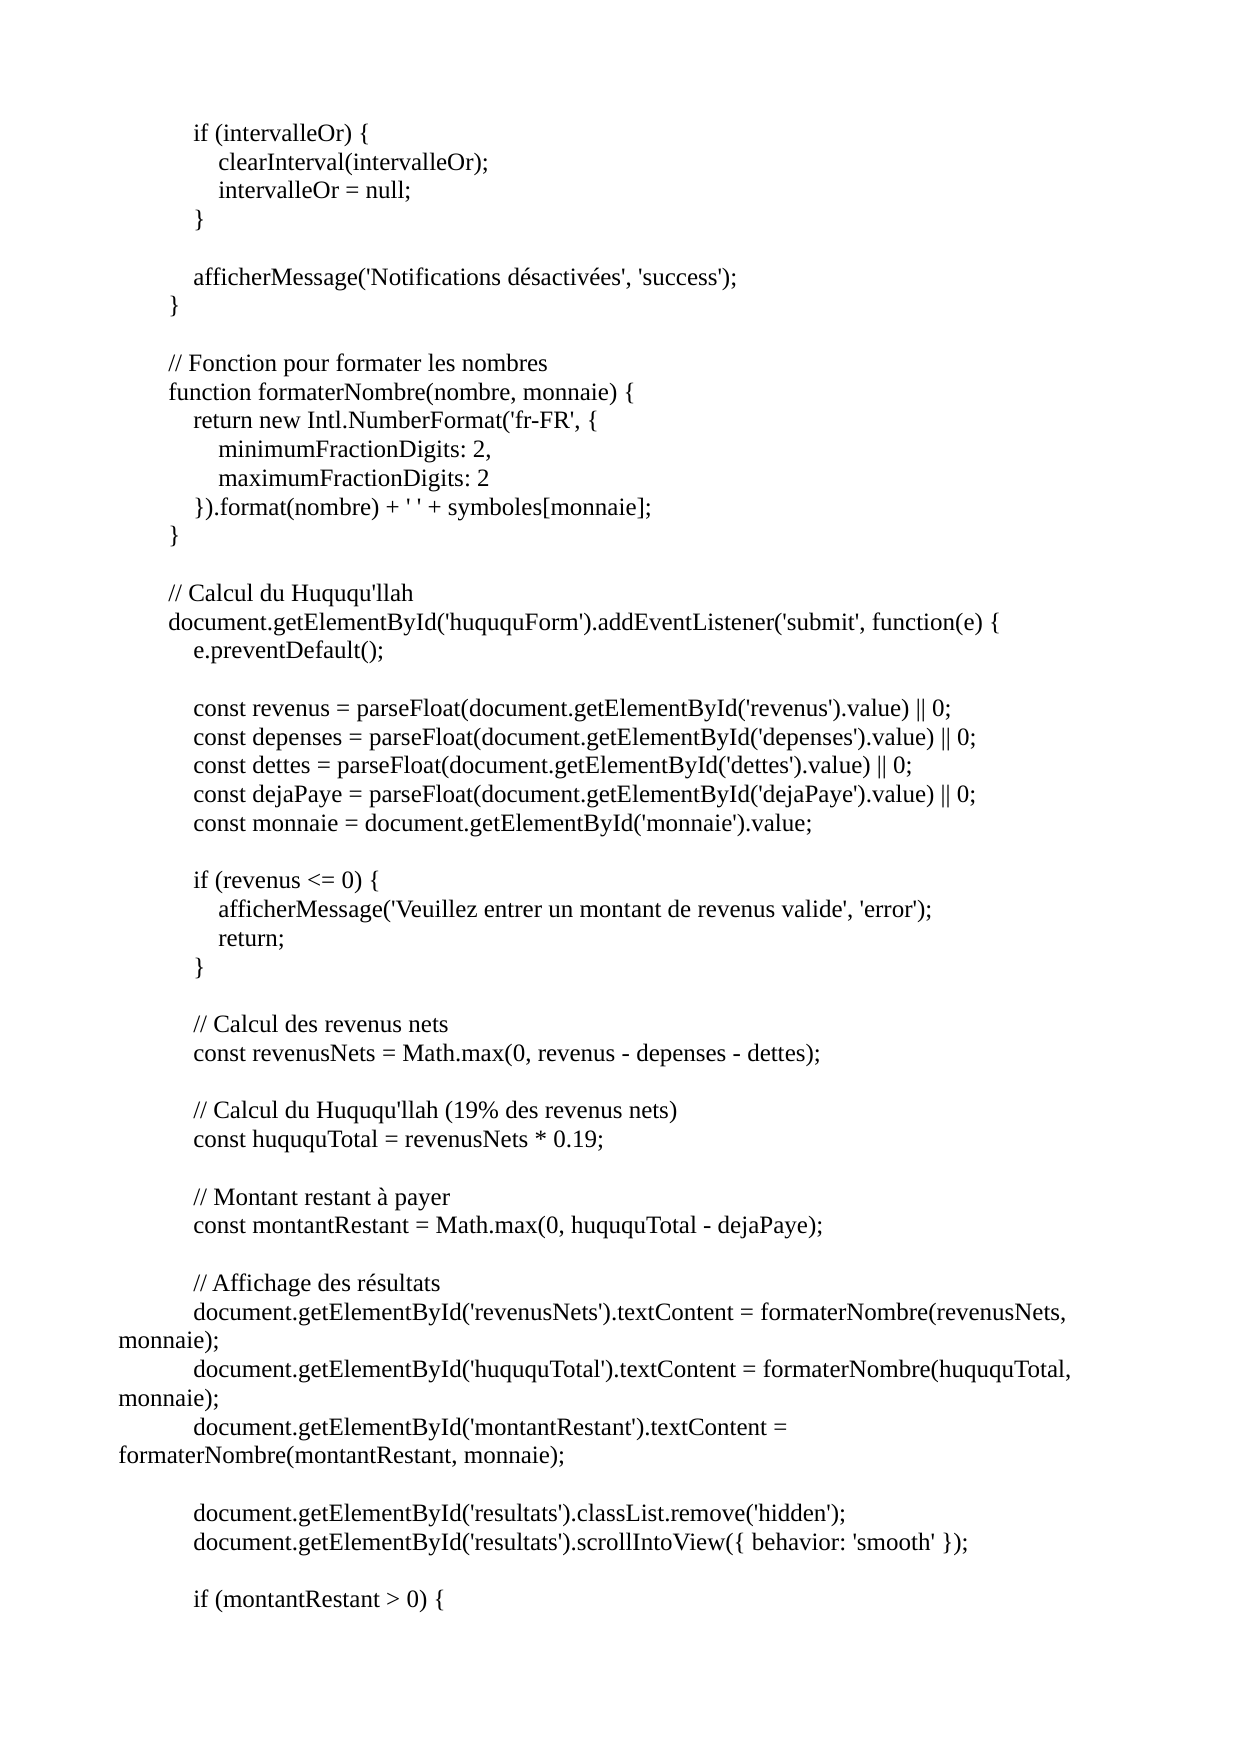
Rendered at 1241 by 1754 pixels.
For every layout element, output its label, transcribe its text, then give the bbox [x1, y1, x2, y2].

text function formaterNombre(nombre, monnaie) { [118, 377, 1122, 406]
text return new Intl.NumberFormat('fr-FR', { [118, 406, 1122, 434]
text minimumFractionDigits: 2, [118, 434, 1122, 463]
text intervalleOr = null; [118, 176, 1122, 204]
text const revenus = parseFloat(document.getElementById('revenus').value) || 0; [118, 693, 1122, 722]
text const depenses = parseFloat(document.getElementById('depenses').value) || 0; [118, 722, 1122, 751]
text clearInterval(intervalleOr); [118, 147, 1122, 176]
text }).format(nombre) + ' ' + symboles[monnaie]; [118, 492, 1122, 521]
text document.getElementById('revenusNets').textContent = formaterNombre(revenusNets, monnaie); [118, 1297, 1122, 1354]
text document.getElementById('resultats').classList.remove('hidden'); [118, 1498, 1122, 1527]
text // Affichage des résultats [118, 1268, 1122, 1297]
text document.getElementById('resultats').scrollIntoView({ behavior: 'smooth' }); [118, 1527, 1122, 1556]
text return; [118, 923, 1122, 952]
text const monnaie = document.getElementById('monnaie').value; [118, 808, 1122, 837]
text afficherMessage('Veuillez entrer un montant de revenus valide', 'error'); [118, 894, 1122, 923]
text // Calcul des revenus nets [118, 1009, 1122, 1038]
text } [118, 521, 1122, 549]
text const huququTotal = revenusNets * 0.19; [118, 1124, 1122, 1153]
text } [118, 952, 1122, 981]
text if (intervalleOr) { [118, 118, 1122, 147]
text } [118, 291, 1122, 319]
text // Calcul du Huququ'llah [118, 578, 1122, 607]
text } [118, 204, 1122, 233]
text const dejaPaye = parseFloat(document.getElementById('dejaPaye').value) || 0; [118, 779, 1122, 808]
text e.preventDefault(); [118, 636, 1122, 664]
text afficherMessage('Notifications désactivées', 'success'); [118, 262, 1122, 291]
text if (montantRestant > 0) { [118, 1584, 1122, 1613]
text const montantRestant = Math.max(0, huququTotal - dejaPaye); [118, 1211, 1122, 1239]
text document.getElementById('montantRestant').textContent = formaterNombre(montantRestant, monnaie); [118, 1412, 1122, 1469]
text const revenusNets = Math.max(0, revenus - depenses - dettes); [118, 1038, 1122, 1067]
text const dettes = parseFloat(document.getElementById('dettes').value) || 0; [118, 751, 1122, 779]
text // Fonction pour formater les nombres [118, 348, 1122, 377]
text maximumFractionDigits: 2 [118, 463, 1122, 492]
text document.getElementById('huququTotal').textContent = formaterNombre(huququTotal, monnaie); [118, 1354, 1122, 1412]
text // Montant restant à payer [118, 1182, 1122, 1211]
text // Calcul du Huququ'llah (19% des revenus nets) [118, 1096, 1122, 1124]
text document.getElementById('huququForm').addEventListener('submit', function(e) { [118, 607, 1122, 636]
text if (revenus <= 0) { [118, 866, 1122, 894]
